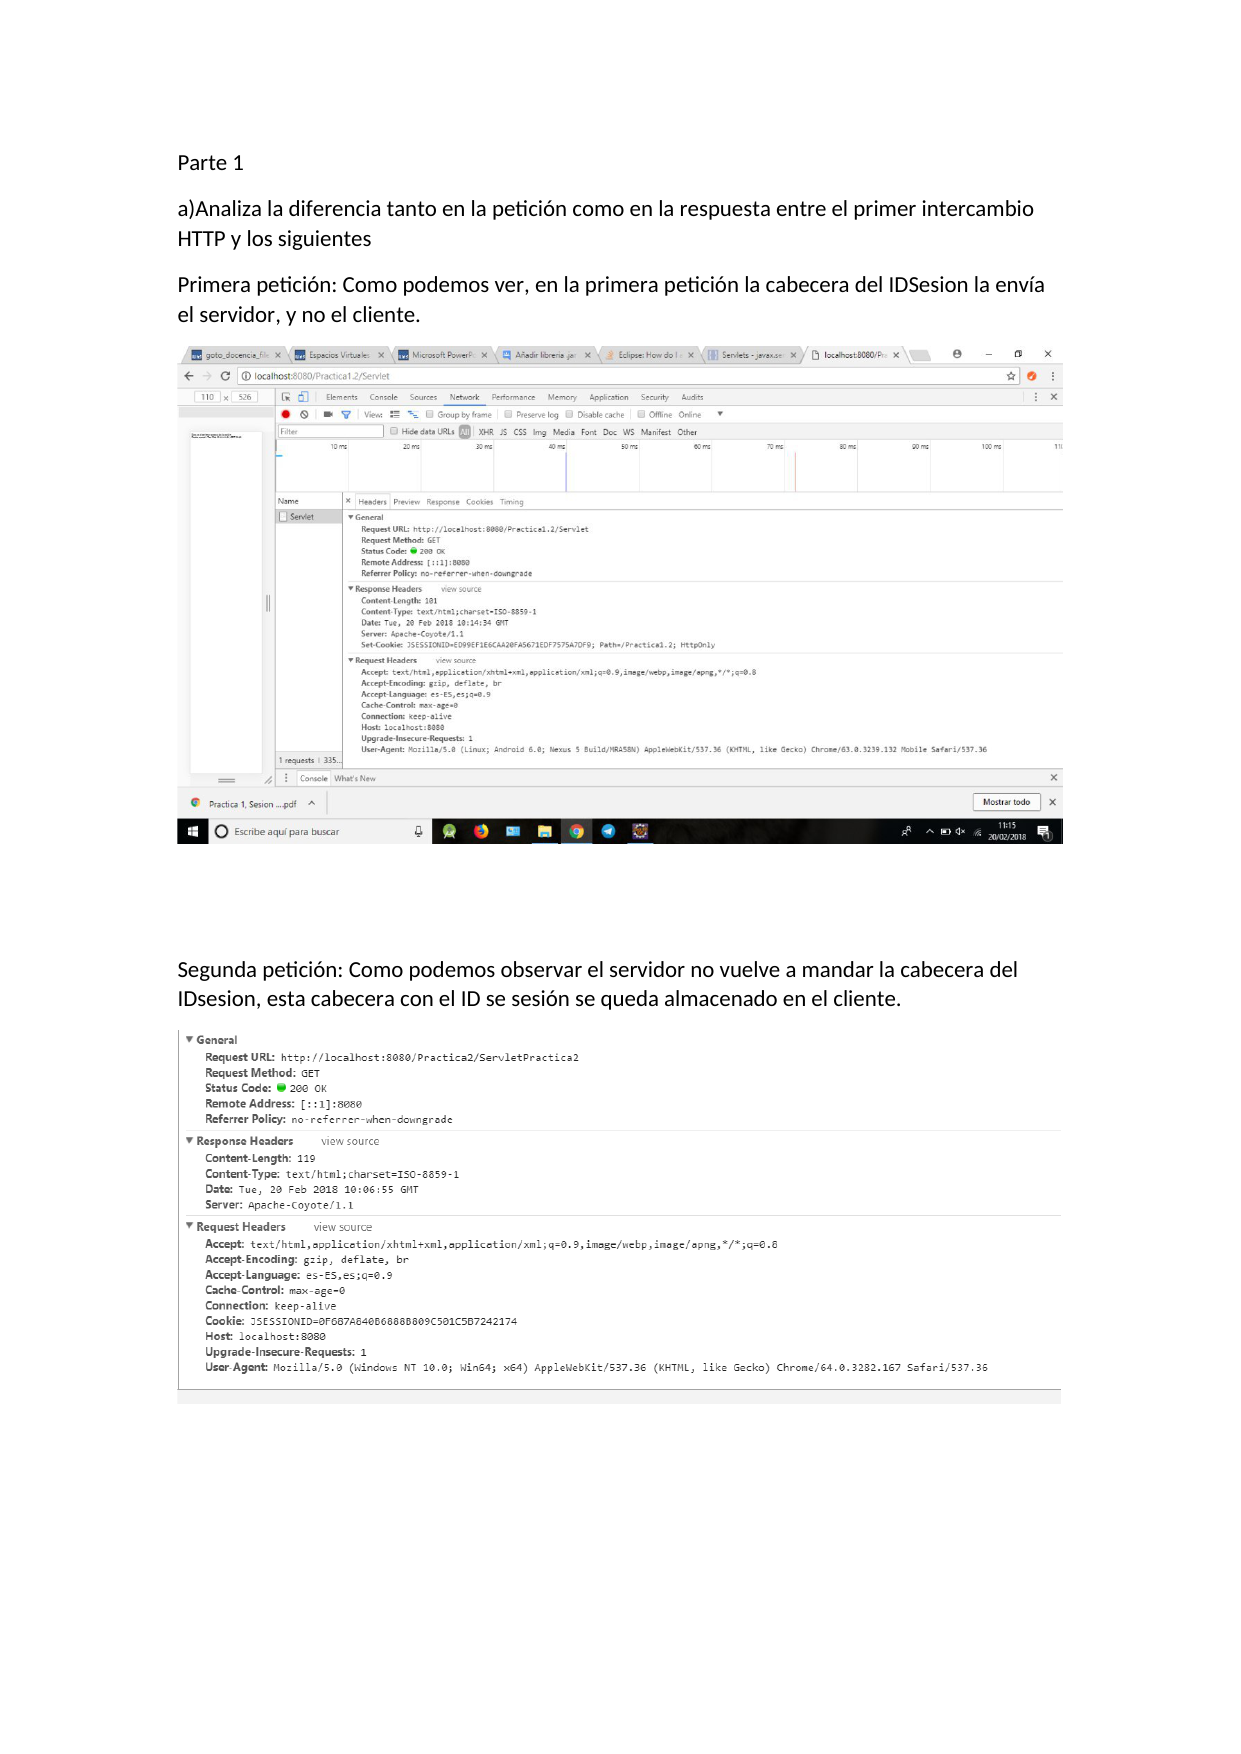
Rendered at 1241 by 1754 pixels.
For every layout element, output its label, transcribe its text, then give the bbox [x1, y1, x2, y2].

text a)Analiza la diferencia tanto en la petición como en la respuesta entre el primer intercambio HTTP y los siguientes [177, 194, 1063, 252]
text Segunda petición: Como podemos observar el servidor no vuelve a mandar la cabecera del IDsesion, esta cabecera con el ID se sesión se queda almacenado en el cliente. [177, 955, 1063, 1012]
text Parte 1 [177, 148, 1063, 176]
text Primera petición: Como podemos ver, en la primera petición la cabecera del IDSesion la envía el servidor, y no el cliente. [177, 270, 1063, 328]
